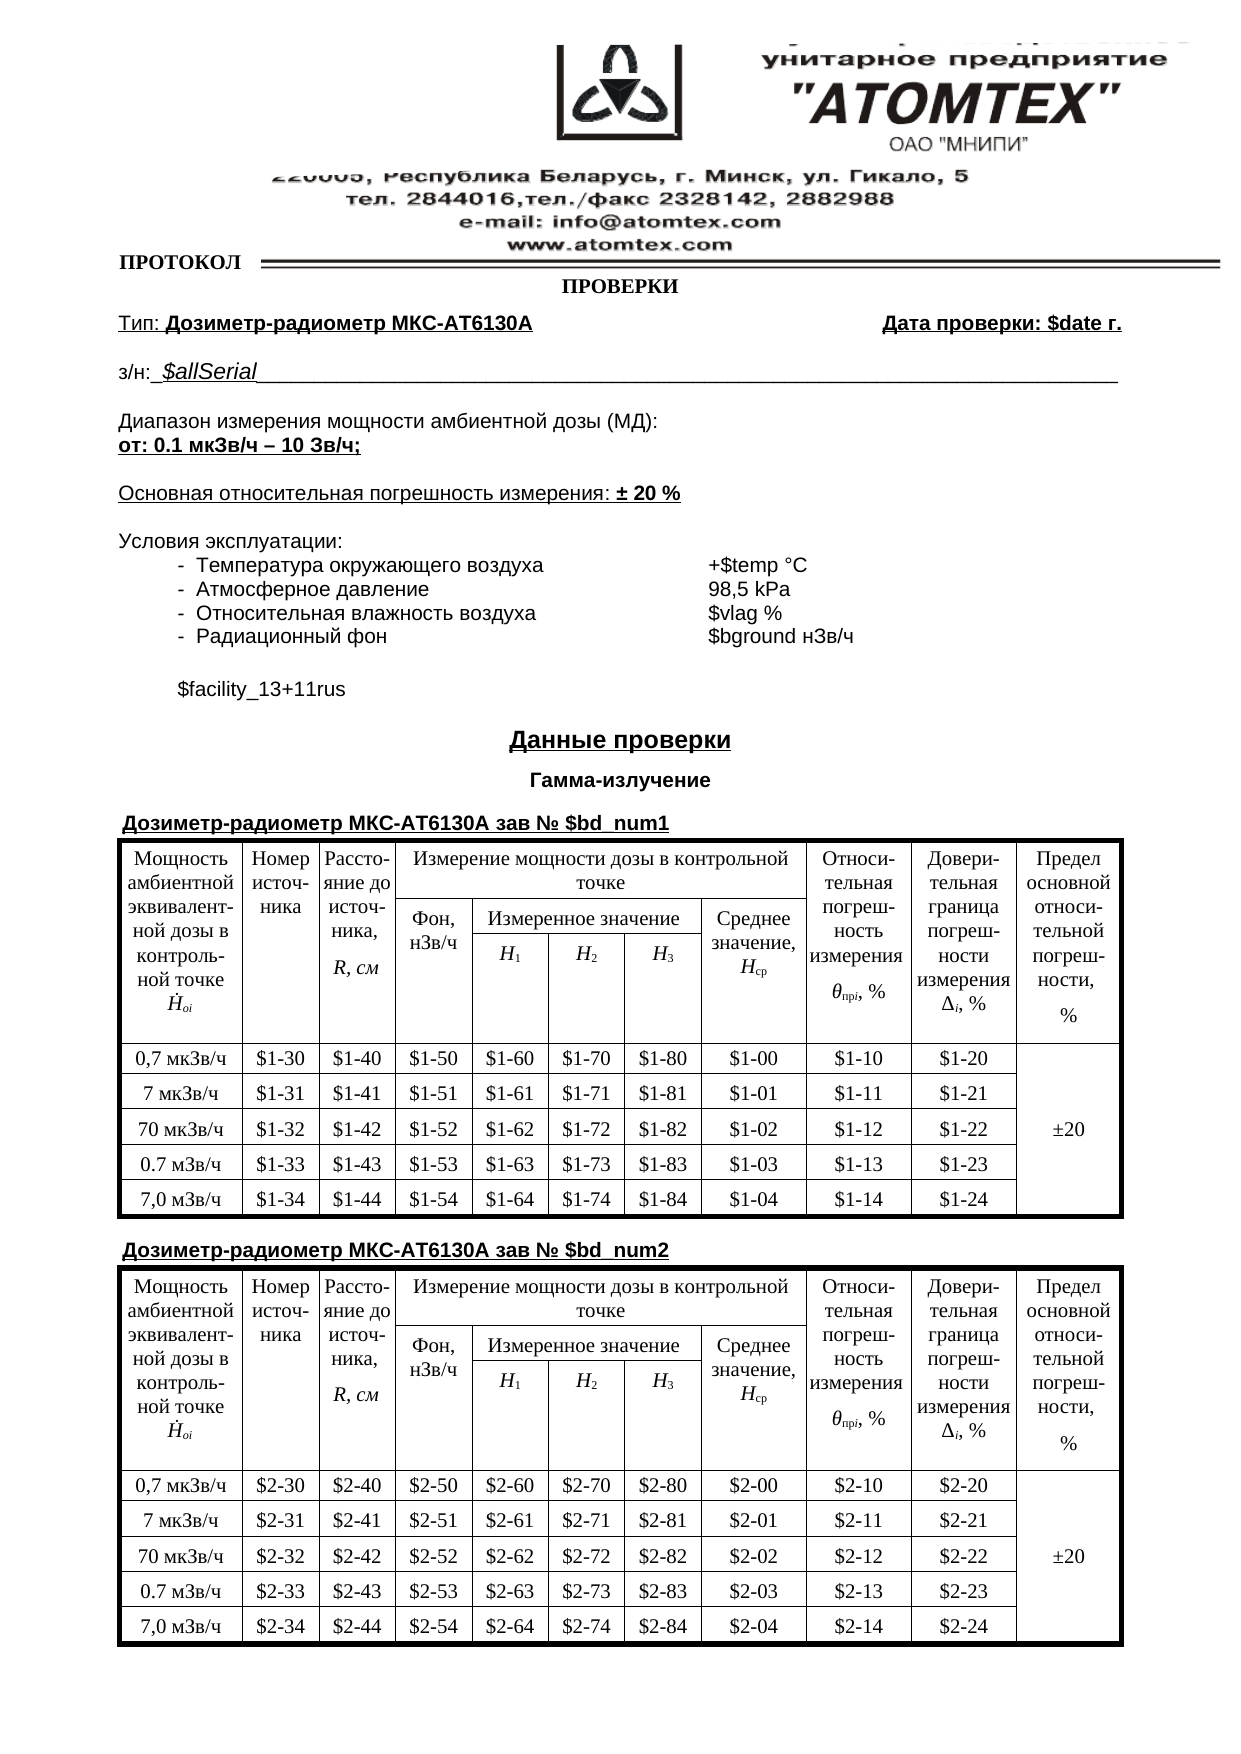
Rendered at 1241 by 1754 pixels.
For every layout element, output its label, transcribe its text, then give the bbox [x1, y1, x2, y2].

table_cell H3 [625, 1361, 701, 1470]
table_cell $2-32 [243, 1537, 319, 1571]
table_cell $2-03 [702, 1572, 806, 1606]
table_cell $1-43 [320, 1145, 395, 1179]
table_cell Рассто-яние до источ-ника, R, см [320, 843, 395, 1043]
table_cell $1-40 [320, 1044, 395, 1073]
table_cell 7,0 мЗв/ч [122, 1180, 242, 1214]
table_cell $2-22 [912, 1537, 1016, 1571]
table_cell $1-84 [625, 1180, 701, 1214]
table_cell Мощность амбиентной эквивалент-ной дозы в контроль-ной точке Ḣoi [122, 843, 242, 1043]
table_cell $1-14 [807, 1180, 911, 1214]
table_cell $2-21 [912, 1501, 1016, 1536]
table_cell Фон, нЗв/ч [396, 899, 472, 1043]
table_cell Предел основной относи-тельной погреш-ности, % [1017, 1271, 1119, 1470]
text ПРОТОКОЛ ПРОВЕРКИ [118, 250, 1122, 298]
table_cell $1-32 [243, 1109, 319, 1143]
table_cell $2-61 [473, 1501, 548, 1536]
table_cell $1-73 [549, 1145, 624, 1179]
table_cell 0.7 мЗв/ч [122, 1145, 242, 1179]
table_cell $2-50 [396, 1471, 472, 1500]
table_cell $1-31 [243, 1074, 319, 1108]
table_cell $1-24 [912, 1180, 1016, 1214]
text - Атмосферное давление 98,5 kPa [177, 576, 1122, 600]
table_cell $1-71 [549, 1074, 624, 1108]
table_cell $2-31 [243, 1501, 319, 1536]
table_cell $1-63 [473, 1145, 548, 1179]
table_cell H1 [473, 1361, 548, 1470]
table_cell $1-54 [396, 1180, 472, 1214]
table_cell Измерение мощности дозы в контрольной точке [396, 843, 806, 897]
table_cell Относи-тельная погреш-ность измерения θпрi, % [807, 843, 911, 1043]
text Условия эксплуатации: [118, 528, 1122, 552]
table_cell ±20 [1017, 1471, 1119, 1641]
table_cell $2-53 [396, 1572, 472, 1606]
table_cell $1-21 [912, 1074, 1016, 1108]
table_cell $1-23 [912, 1145, 1016, 1179]
table_cell $2-01 [702, 1501, 806, 1536]
table_cell $2-00 [702, 1471, 806, 1500]
text - Радиационный фон $bground нЗв/ч [177, 624, 1122, 648]
table_cell Довери-тельная граница погреш-ности измерения Δi, % [912, 843, 1016, 1043]
table_cell $2-10 [807, 1471, 911, 1500]
table_cell $2-74 [549, 1607, 624, 1641]
text от: 0.1 мкЗв/ч – 10 Зв/ч; [118, 433, 1122, 457]
table_cell Измерение мощности дозы в контрольной точке [396, 1271, 806, 1325]
table_cell H2 [549, 1361, 624, 1470]
table_cell $1-03 [702, 1145, 806, 1179]
table_cell $2-54 [396, 1607, 472, 1641]
table_cell $1-64 [473, 1180, 548, 1214]
table_cell $2-20 [912, 1471, 1016, 1500]
table_cell Среднее значение, Hср [702, 1326, 806, 1470]
table_cell $1-50 [396, 1044, 472, 1073]
table_cell $2-34 [243, 1607, 319, 1641]
table_cell $1-53 [396, 1145, 472, 1179]
table_cell 0,7 мкЗв/ч [122, 1044, 242, 1073]
table_cell $1-00 [702, 1044, 806, 1073]
table_cell $2-14 [807, 1607, 911, 1641]
table_cell $1-10 [807, 1044, 911, 1073]
table_cell $1-72 [549, 1109, 624, 1143]
text Диапазон измерения мощности амбиентной дозы (МД): [118, 409, 1122, 433]
table_header Дозиметр-радиометр МКС-AT6130A зав № $bd_num1 [119, 792, 1121, 838]
table_cell $1-52 [396, 1109, 472, 1143]
table_cell $2-81 [625, 1501, 701, 1536]
table_cell $1-02 [702, 1109, 806, 1143]
table_cell Рассто-яние до источ-ника, R, см [320, 1271, 395, 1470]
table_cell Предел основной относи-тельной погреш-ности, % [1017, 843, 1119, 1043]
table_cell H2 [549, 934, 624, 1043]
table_cell Номер источ-ника [243, 1271, 319, 1470]
table_cell $1-81 [625, 1074, 701, 1108]
table_cell $2-62 [473, 1537, 548, 1571]
table_cell Мощность амбиентной эквивалент-ной дозы в контроль-ной точке Ḣoi [122, 1271, 242, 1470]
table_cell H1 [473, 934, 548, 1043]
table_cell Измеренное значение [473, 1326, 701, 1360]
text - Относительная влажность воздуха $vlag % [177, 600, 1122, 624]
text Тип: Дозиметр-радиометр МКС-AT6130A Дата проверки: $date г. [118, 310, 1122, 334]
table_cell $2-40 [320, 1471, 395, 1500]
table_cell $1-34 [243, 1180, 319, 1214]
table_cell 70 мкЗв/ч [122, 1109, 242, 1143]
text $facility_13+11rus [118, 677, 1122, 701]
table_cell 7,0 мЗв/ч [122, 1607, 242, 1641]
table_cell $2-24 [912, 1607, 1016, 1641]
table_cell $2-02 [702, 1537, 806, 1571]
table_cell Номер источ-ника [243, 843, 319, 1043]
text Данные проверки [118, 725, 1122, 754]
table_cell $1-42 [320, 1109, 395, 1143]
table_cell $1-44 [320, 1180, 395, 1214]
table_cell ±20 [1017, 1044, 1119, 1214]
table_cell Довери-тельная граница погреш-ности измерения Δi, % [912, 1271, 1016, 1470]
table_cell $1-01 [702, 1074, 806, 1108]
table_cell H3 [625, 934, 701, 1043]
table_cell $2-30 [243, 1471, 319, 1500]
table_cell $1-80 [625, 1044, 701, 1073]
table_cell $1-60 [473, 1044, 548, 1073]
table_cell Фон, нЗв/ч [396, 1326, 472, 1470]
table_cell $1-74 [549, 1180, 624, 1214]
table_cell $2-11 [807, 1501, 911, 1536]
table_cell $2-70 [549, 1471, 624, 1500]
table_cell $2-80 [625, 1471, 701, 1500]
text Основная относительная погрешность измерения: ± 20 % [118, 481, 1122, 504]
text Гамма-излучение [118, 768, 1122, 792]
text - Температура окружающего воздуха +$temp °C [177, 552, 1122, 576]
table_cell $2-71 [549, 1501, 624, 1536]
table_cell 7 мкЗв/ч [122, 1501, 242, 1536]
table_header Дозиметр-радиометр МКС-AT6130A зав № $bd_num2 [119, 1219, 1121, 1265]
table_cell $2-04 [702, 1607, 806, 1641]
table_cell $2-72 [549, 1537, 624, 1571]
table_cell Измеренное значение [473, 899, 701, 933]
table_cell $1-30 [243, 1044, 319, 1073]
table_cell $1-12 [807, 1109, 911, 1143]
table_cell $1-62 [473, 1109, 548, 1143]
table_cell $2-73 [549, 1572, 624, 1606]
table_cell $2-52 [396, 1537, 472, 1571]
table_cell $1-11 [807, 1074, 911, 1108]
table_cell $1-61 [473, 1074, 548, 1108]
table_cell $2-82 [625, 1537, 701, 1571]
table_cell $2-33 [243, 1572, 319, 1606]
table_cell $2-63 [473, 1572, 548, 1606]
table_cell Среднее значение, Hср [702, 899, 806, 1043]
table_cell Относи-тельная погреш-ность измерения θпрi, % [807, 1271, 911, 1470]
table_cell $2-23 [912, 1572, 1016, 1606]
table_cell 70 мкЗв/ч [122, 1537, 242, 1571]
table_cell $2-41 [320, 1501, 395, 1536]
table_cell $2-43 [320, 1572, 395, 1606]
table_cell $2-51 [396, 1501, 472, 1536]
table_cell $1-04 [702, 1180, 806, 1214]
table_cell $1-13 [807, 1145, 911, 1179]
table_cell $2-13 [807, 1572, 911, 1606]
text з/н:_$allSerial [118, 358, 1122, 385]
table_cell $1-22 [912, 1109, 1016, 1143]
table_cell $1-82 [625, 1109, 701, 1143]
table_cell 0,7 мкЗв/ч [122, 1471, 242, 1500]
table_cell $1-33 [243, 1145, 319, 1179]
table_cell $2-84 [625, 1607, 701, 1641]
table_cell $1-41 [320, 1074, 395, 1108]
table_cell $1-70 [549, 1044, 624, 1073]
table_cell $1-20 [912, 1044, 1016, 1073]
table_cell $2-42 [320, 1537, 395, 1571]
table_cell 0.7 мЗв/ч [122, 1572, 242, 1606]
table_cell $2-44 [320, 1607, 395, 1641]
table_cell 7 мкЗв/ч [122, 1074, 242, 1108]
table_cell $2-64 [473, 1607, 548, 1641]
table_cell $1-51 [396, 1074, 472, 1108]
table_cell $2-83 [625, 1572, 701, 1606]
table_cell $1-83 [625, 1145, 701, 1179]
table_cell $2-60 [473, 1471, 548, 1500]
table_cell $2-12 [807, 1537, 911, 1571]
